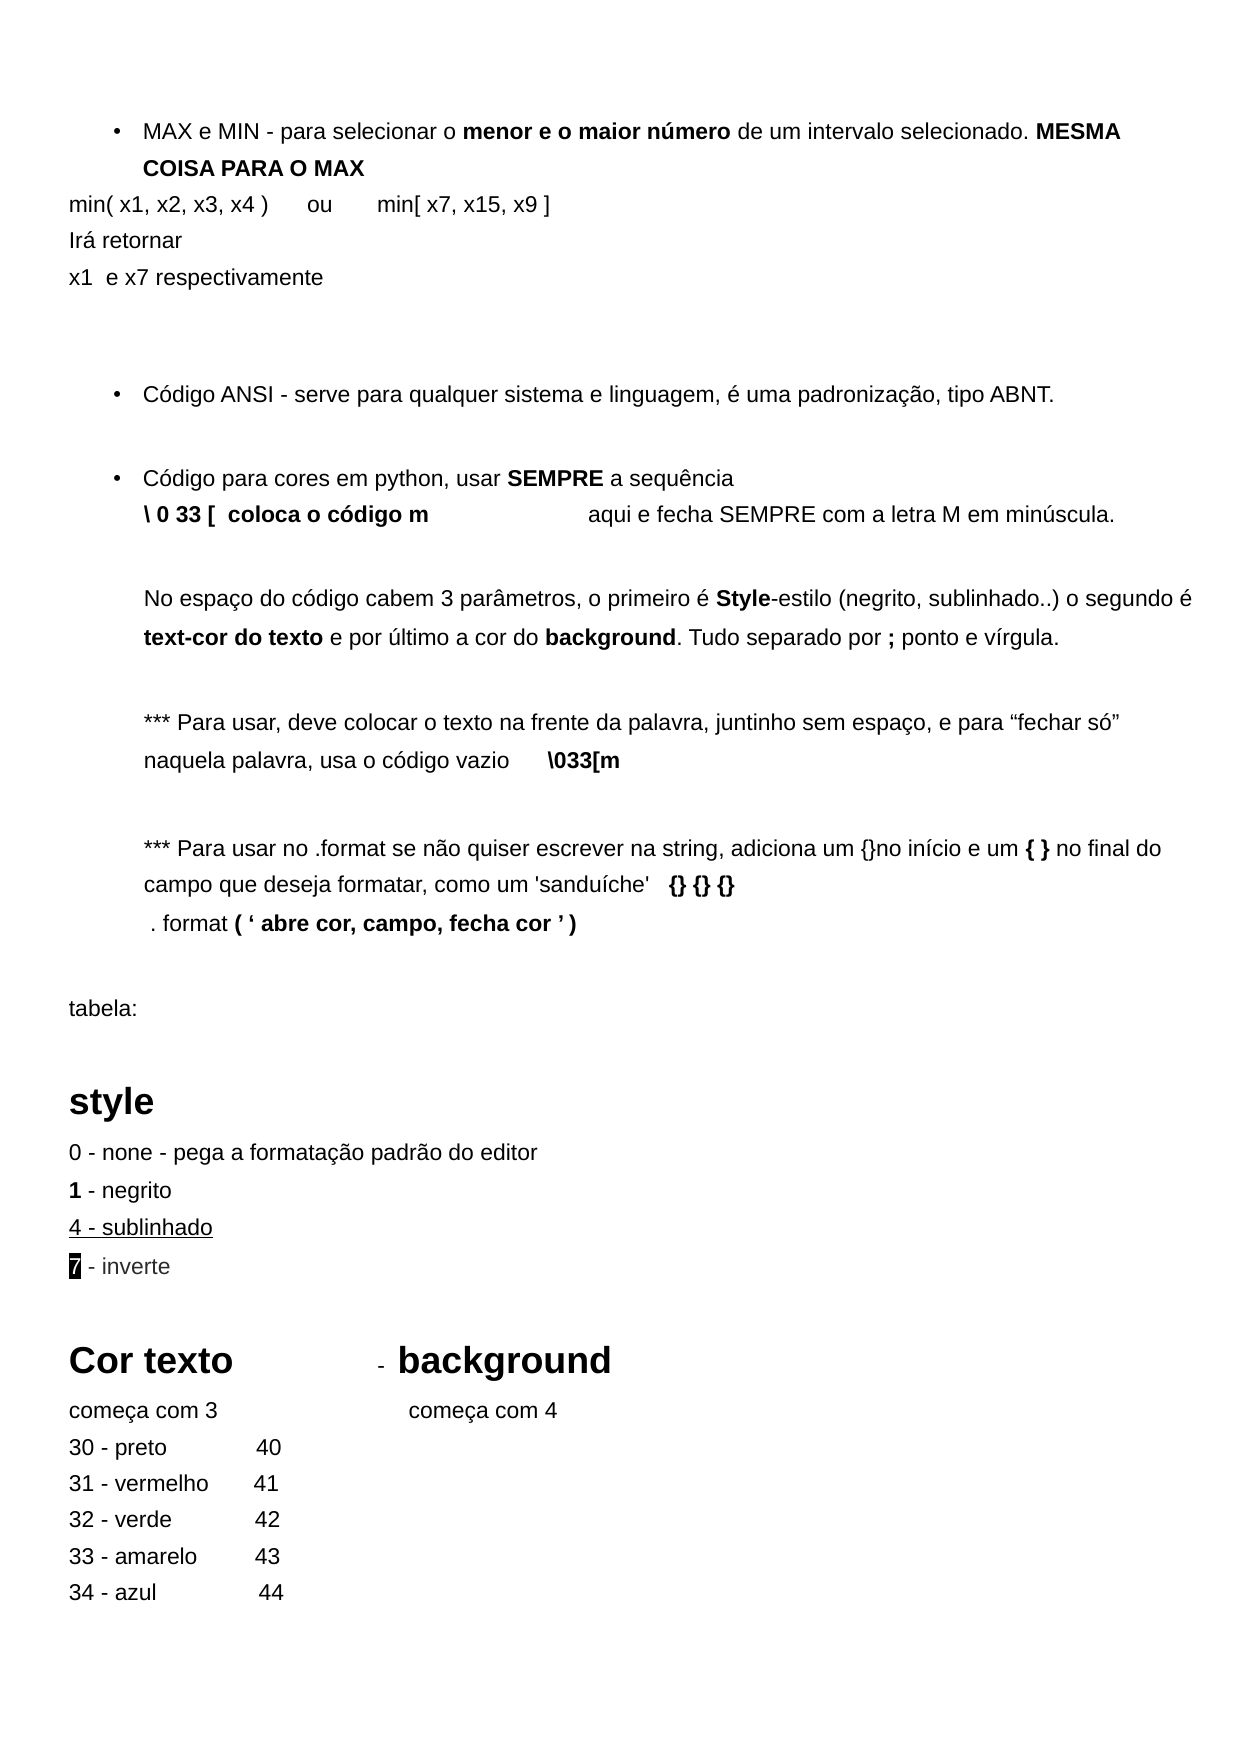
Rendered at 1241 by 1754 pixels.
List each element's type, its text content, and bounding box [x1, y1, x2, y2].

text x1 e x7 respectivamente [69, 263, 1197, 290]
text *** Para usar no .format se não quiser escrever na string, adiciona um {}no início e um { } no final do campo que deseja formatar, como um 'sanduíche' {} {} {} [144, 833, 1197, 898]
text 30 - preto 40 [69, 1434, 1197, 1460]
text começa com 3 começa com 4 [69, 1397, 1197, 1424]
text tabela: [69, 995, 1197, 1021]
text 34 - azul 44 [69, 1579, 1197, 1606]
text 33 - amarelo 43 [69, 1543, 1197, 1569]
text Cor texto - background [69, 1338, 1197, 1381]
text 31 - vermelho 41 [69, 1470, 1197, 1496]
text 4 - sublinhado [69, 1214, 1197, 1241]
text No espaço do código cabem 3 parâmetros, o primeiro é Style-estilo (negrito, sublinhado..) o segundo é text-cor do texto e por último a cor do background. Tudo separado por ; ponto e vírgula. [144, 585, 1197, 651]
text 0 - none - pega a formatação padrão do editor [69, 1138, 1197, 1165]
text Irá retornar [69, 227, 1197, 253]
list Código para cores em python, usar SEMPRE a sequência [113, 464, 1197, 491]
text . format ( ‘ abre cor, campo, fecha cor ’ ) [144, 908, 1197, 937]
text 1 - negrito [69, 1175, 1197, 1203]
list MAX e MIN - para selecionar o menor e o maior número de um intervalo selecionado. MESMA COISA PARA O MAX [113, 118, 1197, 181]
text 7 - inverte [69, 1251, 1197, 1279]
text style [69, 1079, 1197, 1122]
list Código ANSI - serve para qualquer sistema e linguagem, é uma padronização, tipo ABNT. [113, 381, 1197, 407]
text 32 - verde 42 [69, 1506, 1197, 1533]
text *** Para usar, deve colocar o texto na frente da palavra, juntinho sem espaço, e para “fechar só” naquela palavra, usa o código vazio \033[m [144, 709, 1197, 774]
text \ 0 33 [ coloca o código m aqui e fecha SEMPRE com a letra M em minúscula. [144, 501, 1197, 527]
text min( x1, x2, x3, x4 ) ou min[ x7, x15, x9 ] [69, 191, 1197, 217]
